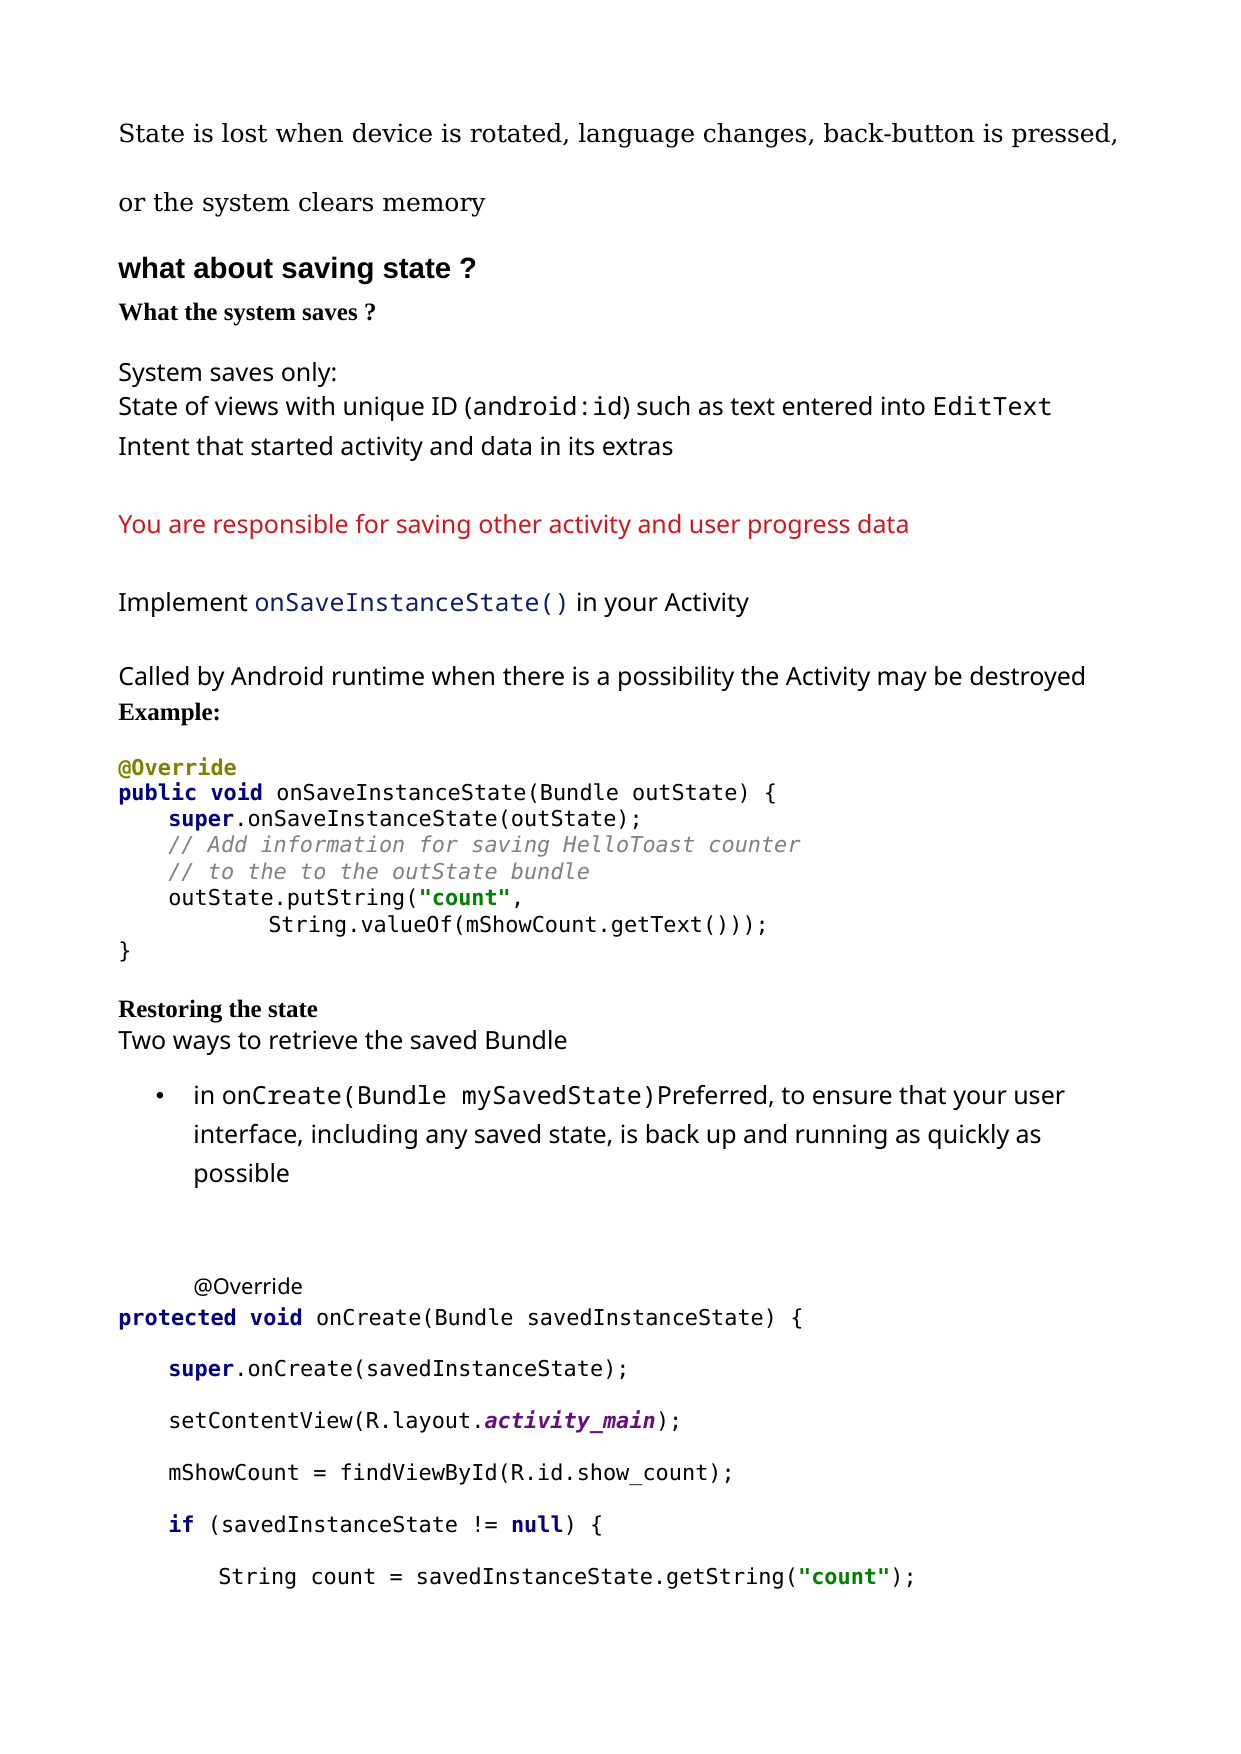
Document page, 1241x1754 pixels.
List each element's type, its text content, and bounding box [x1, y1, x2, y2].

text public void onSaveInstanceState(Bundle outState) { [118, 780, 1122, 806]
text Restoring the state [118, 994, 1122, 1022]
text System saves only: [118, 355, 1122, 389]
text } [118, 939, 1122, 964]
text Intent that started activity and data in its extras [118, 428, 1122, 462]
text @Override [118, 755, 1122, 780]
text String.valueOf(mShowCount.getText())); [118, 912, 1122, 939]
text setContentView(R.layout.activity_main); [118, 1408, 1122, 1434]
subtitle what about saving state ? [118, 251, 1122, 285]
text super.onSaveInstanceState(outState); [118, 806, 1122, 832]
text // Add information for saving HelloToast counter [118, 832, 1122, 859]
text String count = savedInstanceState.getString("count"); [118, 1564, 1122, 1591]
text outState.putString("count", [118, 886, 1122, 912]
list in onCreate(Bundle mySavedState)Preferred, to ensure that your user interface, including any saved state, is back up and running as quickly as possible [156, 1077, 1122, 1190]
text // to the to the outState bundle [118, 859, 1122, 886]
text Called by Android runtime when there is a possibility the Activity may be destroyed [118, 658, 1122, 692]
text State is lost when device is rotated, language changes, back-button is pressed, or the system clears memory [118, 118, 1122, 226]
text You are responsible for saving other activity and user progress data [118, 507, 1122, 541]
text Implement onSaveInstanceState() in your Activity [118, 585, 1122, 619]
text super.onCreate(savedInstanceState); [118, 1356, 1122, 1382]
text if (savedInstanceState != null) { [118, 1512, 1122, 1539]
text protected void onCreate(Bundle savedInstanceState) { [118, 1305, 1122, 1330]
text State of views with unique ID (android:id) such as text entered into EditText [118, 389, 1122, 423]
text Two ways to retrieve the saved Bundle [118, 1022, 1122, 1056]
text What the system saves ? [118, 297, 1122, 326]
list @Override [156, 1271, 1122, 1300]
text mShowCount = findViewById(R.id.show_count); [118, 1460, 1122, 1487]
text Example: [118, 697, 1122, 726]
